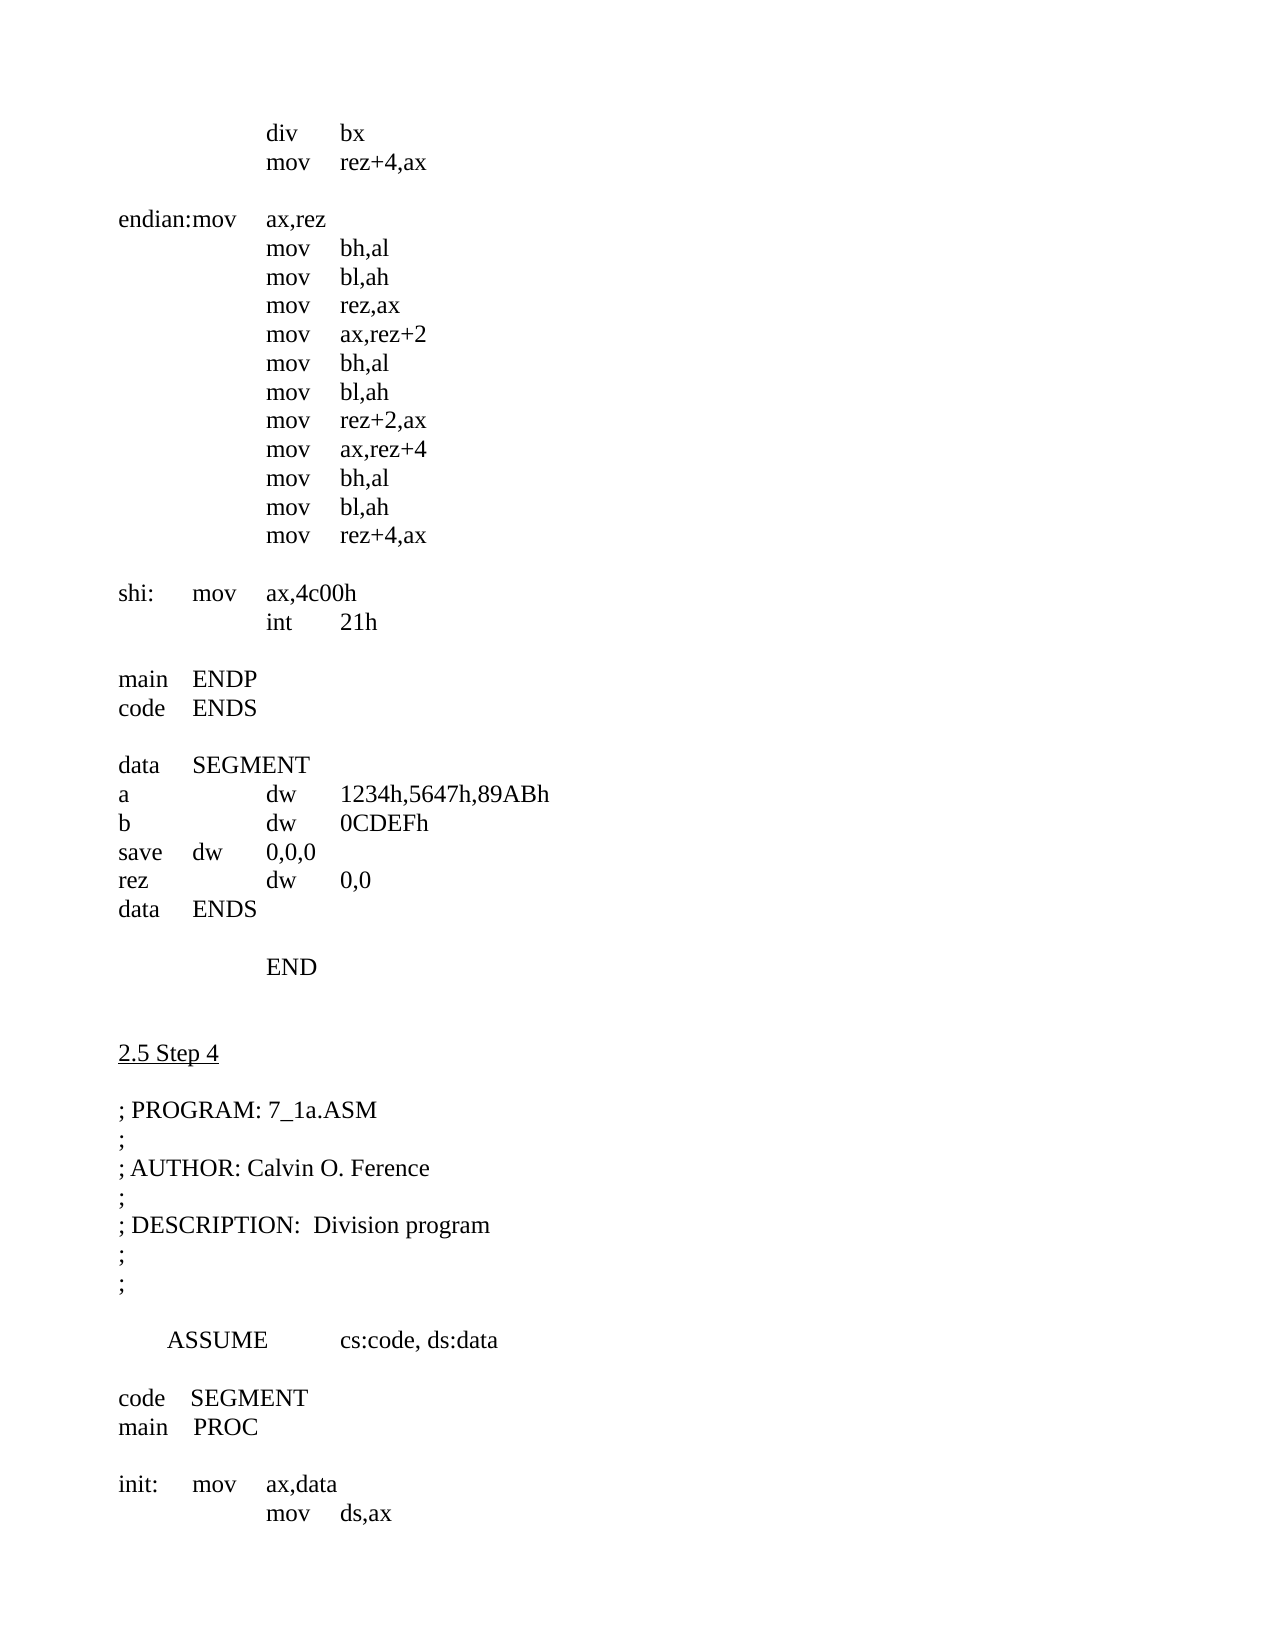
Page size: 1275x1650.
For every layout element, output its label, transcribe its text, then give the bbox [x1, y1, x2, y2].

text mov bl,ah [118, 377, 1157, 406]
text mov rez+4,ax [118, 147, 1157, 176]
text a dw 1234h,5647h,89ABh [118, 779, 1157, 808]
text ; PROGRAM: 7_1a.ASM [118, 1096, 1157, 1124]
text mov rez+4,ax [118, 521, 1157, 549]
text div bx [118, 118, 1157, 147]
text ; DESCRIPTION: Division program [118, 1211, 1157, 1239]
text mov ax,rez+4 [118, 434, 1157, 463]
text b dw 0CDEFh [118, 808, 1157, 837]
text main ENDP [118, 664, 1157, 693]
text data SEGMENT [118, 751, 1157, 779]
text mov bl,ah [118, 262, 1157, 291]
text shi: mov ax,4c00h [118, 578, 1157, 607]
text init: mov ax,data [118, 1469, 1157, 1498]
text main PROC [118, 1412, 1157, 1441]
text mov bh,al [118, 463, 1157, 492]
text mov rez+2,ax [118, 406, 1157, 434]
text data ENDS [118, 894, 1157, 923]
text ASSUME cs:code, ds:data [118, 1326, 1157, 1354]
text endian: mov ax,rez [118, 204, 1157, 233]
text save dw 0,0,0 [118, 837, 1157, 866]
text mov rez,ax [118, 291, 1157, 319]
text ; [118, 1182, 1157, 1211]
text mov ds,ax [118, 1498, 1157, 1527]
text ; [118, 1239, 1157, 1268]
text mov bh,al [118, 233, 1157, 262]
text rez dw 0,0 [118, 866, 1157, 894]
text 2.5 Step 4 [118, 1038, 1157, 1067]
text int 21h [118, 607, 1157, 636]
text code SEGMENT [118, 1383, 1157, 1412]
text mov bl,ah [118, 492, 1157, 521]
text code ENDS [118, 693, 1157, 722]
text mov ax,rez+2 [118, 319, 1157, 348]
text mov bh,al [118, 348, 1157, 377]
text END [118, 952, 1157, 981]
text ; AUTHOR: Calvin O. Ference [118, 1153, 1157, 1182]
text ; [118, 1124, 1157, 1153]
text ; [118, 1268, 1157, 1297]
